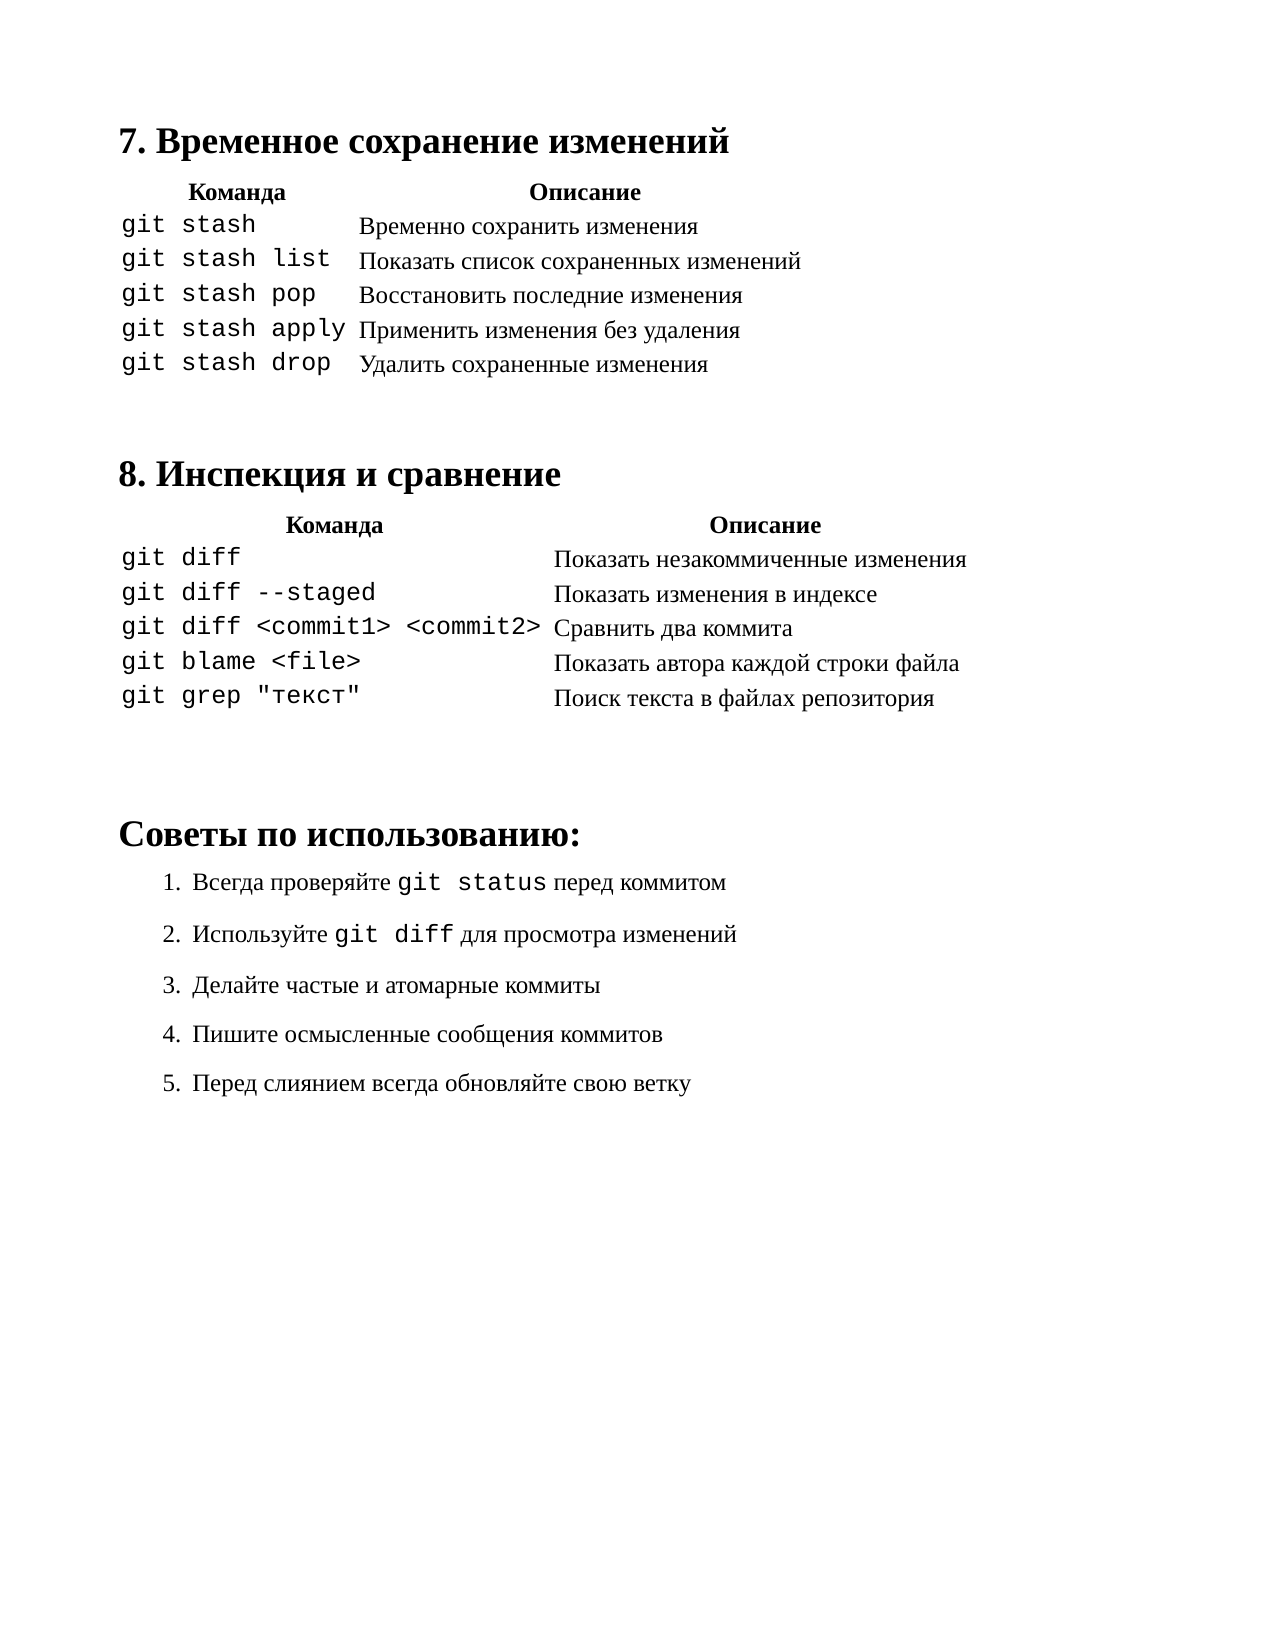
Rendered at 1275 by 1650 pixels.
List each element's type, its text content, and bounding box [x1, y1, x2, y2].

table_cell Показать изменения в индексе [551, 576, 979, 611]
table_cell Восстановить последние изменения [356, 278, 814, 312]
table_cell git diff [118, 541, 551, 576]
subtitle 8. Инспекция и сравнение [118, 451, 1157, 494]
table_cell Показать автора каждой строки файла [551, 645, 979, 680]
table_cell git stash pop [118, 278, 356, 312]
table_cell git stash [118, 208, 356, 243]
table_header Описание [356, 174, 814, 208]
table_cell git stash list [118, 243, 356, 277]
table_cell Сравнить два коммита [551, 611, 979, 645]
table_header Команда [118, 174, 356, 208]
list Пишите осмысленные сообщения коммитов [162, 1019, 1157, 1048]
table_header Команда [118, 507, 551, 541]
list Используйте git diff для просмотра изменений [162, 919, 1157, 949]
table_cell git grep "текст" [118, 680, 551, 714]
table_cell git stash apply [118, 312, 356, 347]
subtitle Советы по использованию: [118, 812, 1157, 855]
table_cell Показать незакоммиченные изменения [551, 541, 979, 576]
list Всегда проверяйте git status перед коммитом [162, 867, 1157, 898]
table_cell git stash drop [118, 347, 356, 381]
table_cell Поиск текста в файлах репозитория [551, 680, 979, 714]
table_cell Применить изменения без удаления [356, 312, 814, 347]
subtitle 7. Временное сохранение изменений [118, 118, 1157, 161]
table_cell Показать список сохраненных изменений [356, 243, 814, 277]
list Делайте частые и атомарные коммиты [162, 970, 1157, 999]
table_cell git diff <commit1> <commit2> [118, 611, 551, 645]
table_header Описание [551, 507, 979, 541]
list Перед слиянием всегда обновляйте свою ветку [162, 1068, 1157, 1097]
table_cell Удалить сохраненные изменения [356, 347, 814, 381]
table_cell Временно сохранить изменения [356, 208, 814, 243]
table_cell git diff --staged [118, 576, 551, 611]
table_cell git blame <file> [118, 645, 551, 680]
